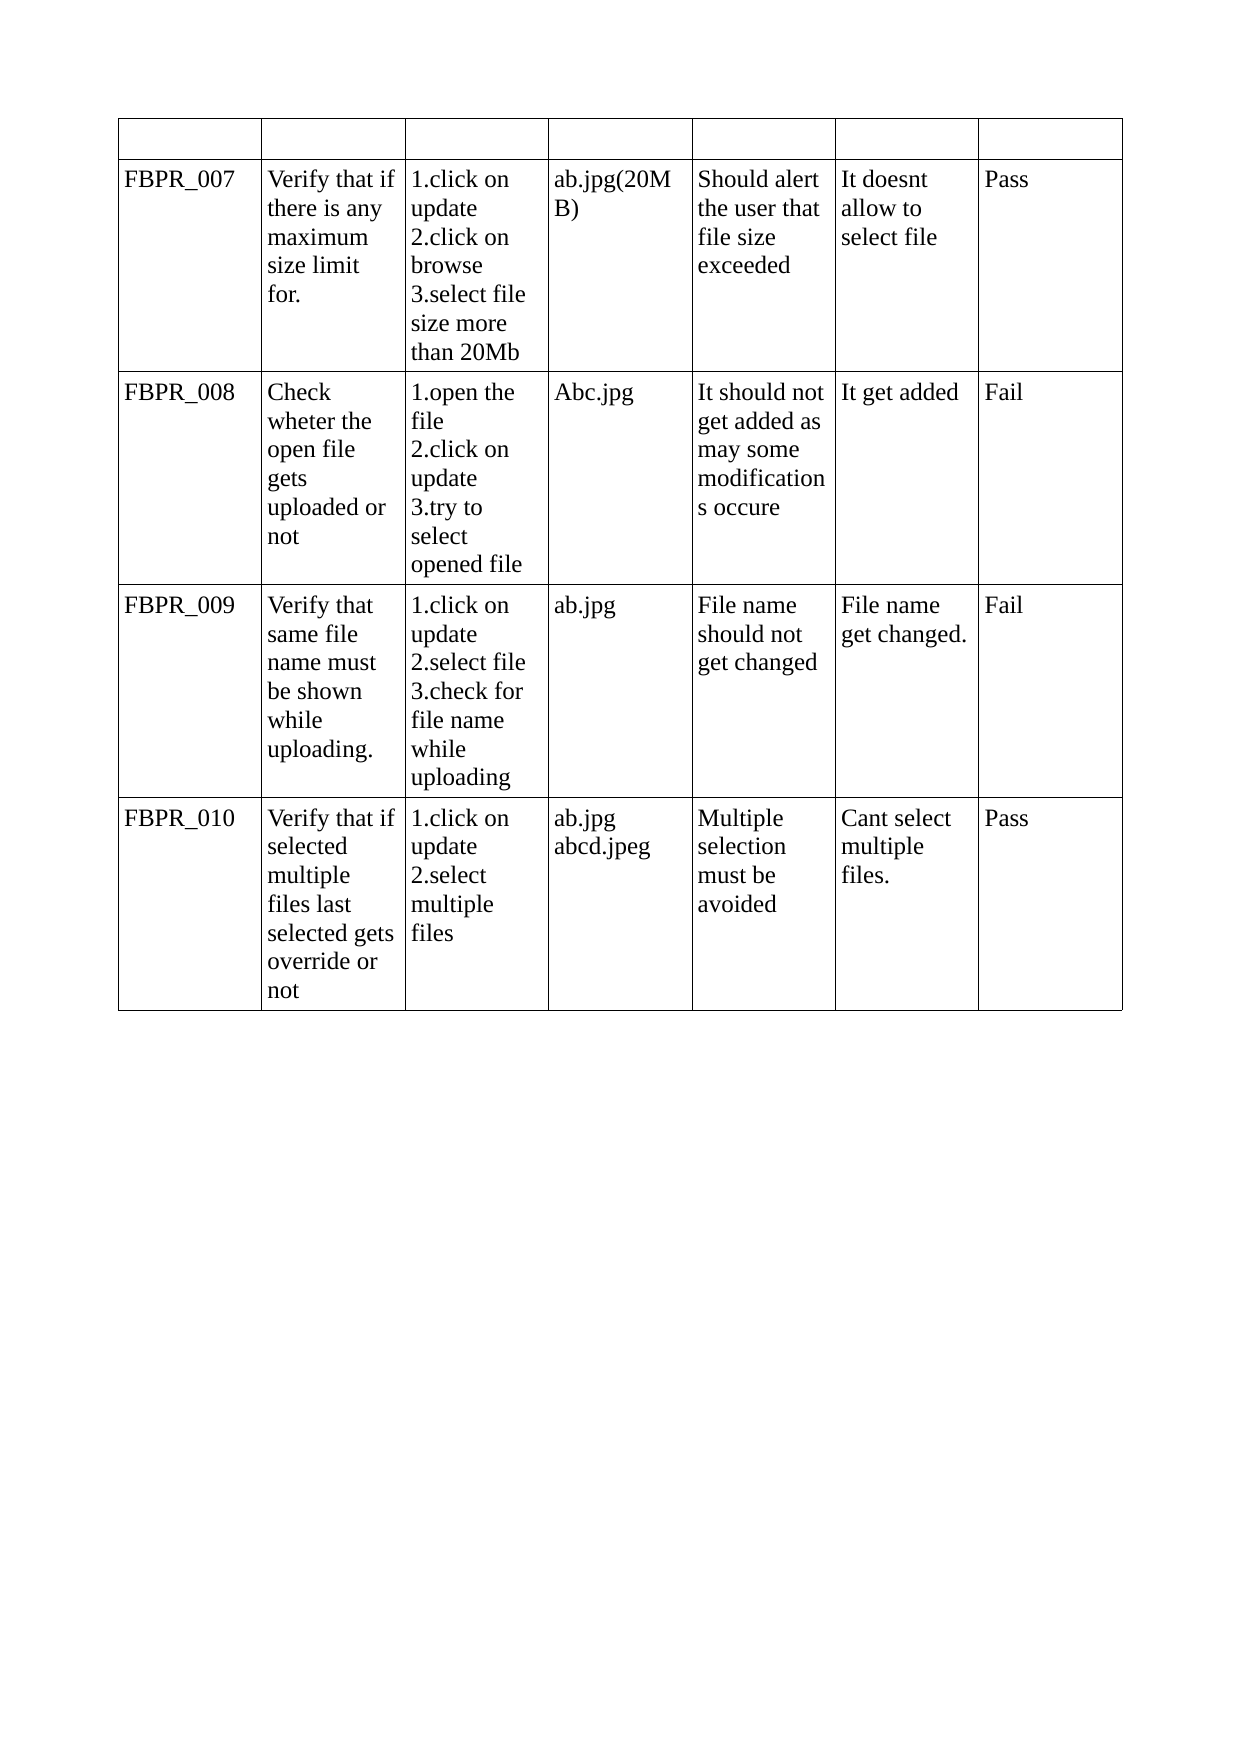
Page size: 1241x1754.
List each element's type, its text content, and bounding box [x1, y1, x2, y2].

table_cell [979, 119, 1122, 158]
table_cell ab.jpg [549, 585, 692, 797]
table_cell 1.open the file 2.click on update 3.try to select opened file [406, 372, 548, 584]
table_cell File name get changed. [836, 585, 978, 797]
table_cell Verify that same file name must be shown while uploading. [262, 585, 405, 797]
table_cell It get added [836, 372, 978, 584]
table_cell FBPR_009 [119, 585, 261, 797]
table_cell Check wheter the open file gets uploaded or not [262, 372, 405, 584]
table_cell Multiple selection must be avoided [693, 798, 835, 1010]
table_cell Pass [979, 160, 1122, 371]
table_cell [836, 119, 978, 158]
table_cell Cant select multiple files. [836, 798, 978, 1010]
table_cell 1.click on update 2.select file 3.check for file name while uploading [406, 585, 548, 797]
table_cell It doesnt allow to select file [836, 160, 978, 371]
table_cell Should alert the user that file size exceeded [693, 160, 835, 371]
table_cell It should not get added as may some modifications occure [693, 372, 835, 584]
table_cell 1.click on update 2.select multiple files [406, 798, 548, 1010]
table_cell [549, 119, 692, 158]
table_cell ab.jpg(20MB) [549, 160, 692, 371]
table_cell FBPR_010 [119, 798, 261, 1010]
table_cell File name should not get changed [693, 585, 835, 797]
table_cell Verify that if there is any maximum size limit for. [262, 160, 405, 371]
table_cell Fail [979, 372, 1122, 584]
table_cell [406, 119, 548, 158]
table_cell [119, 119, 261, 158]
table_cell 1.click on update 2.click on browse 3.select file size more than 20Mb [406, 160, 548, 371]
table_cell Fail [979, 585, 1122, 797]
table_cell FBPR_008 [119, 372, 261, 584]
table_cell Pass [979, 798, 1122, 1010]
table_cell Abc.jpg [549, 372, 692, 584]
table_cell [693, 119, 835, 158]
table_cell ab.jpg abcd.jpeg [549, 798, 692, 1010]
table_cell Verify that if selected multiple files last selected gets override or not [262, 798, 405, 1010]
table_cell [262, 119, 405, 158]
table_cell FBPR_007 [119, 160, 261, 371]
